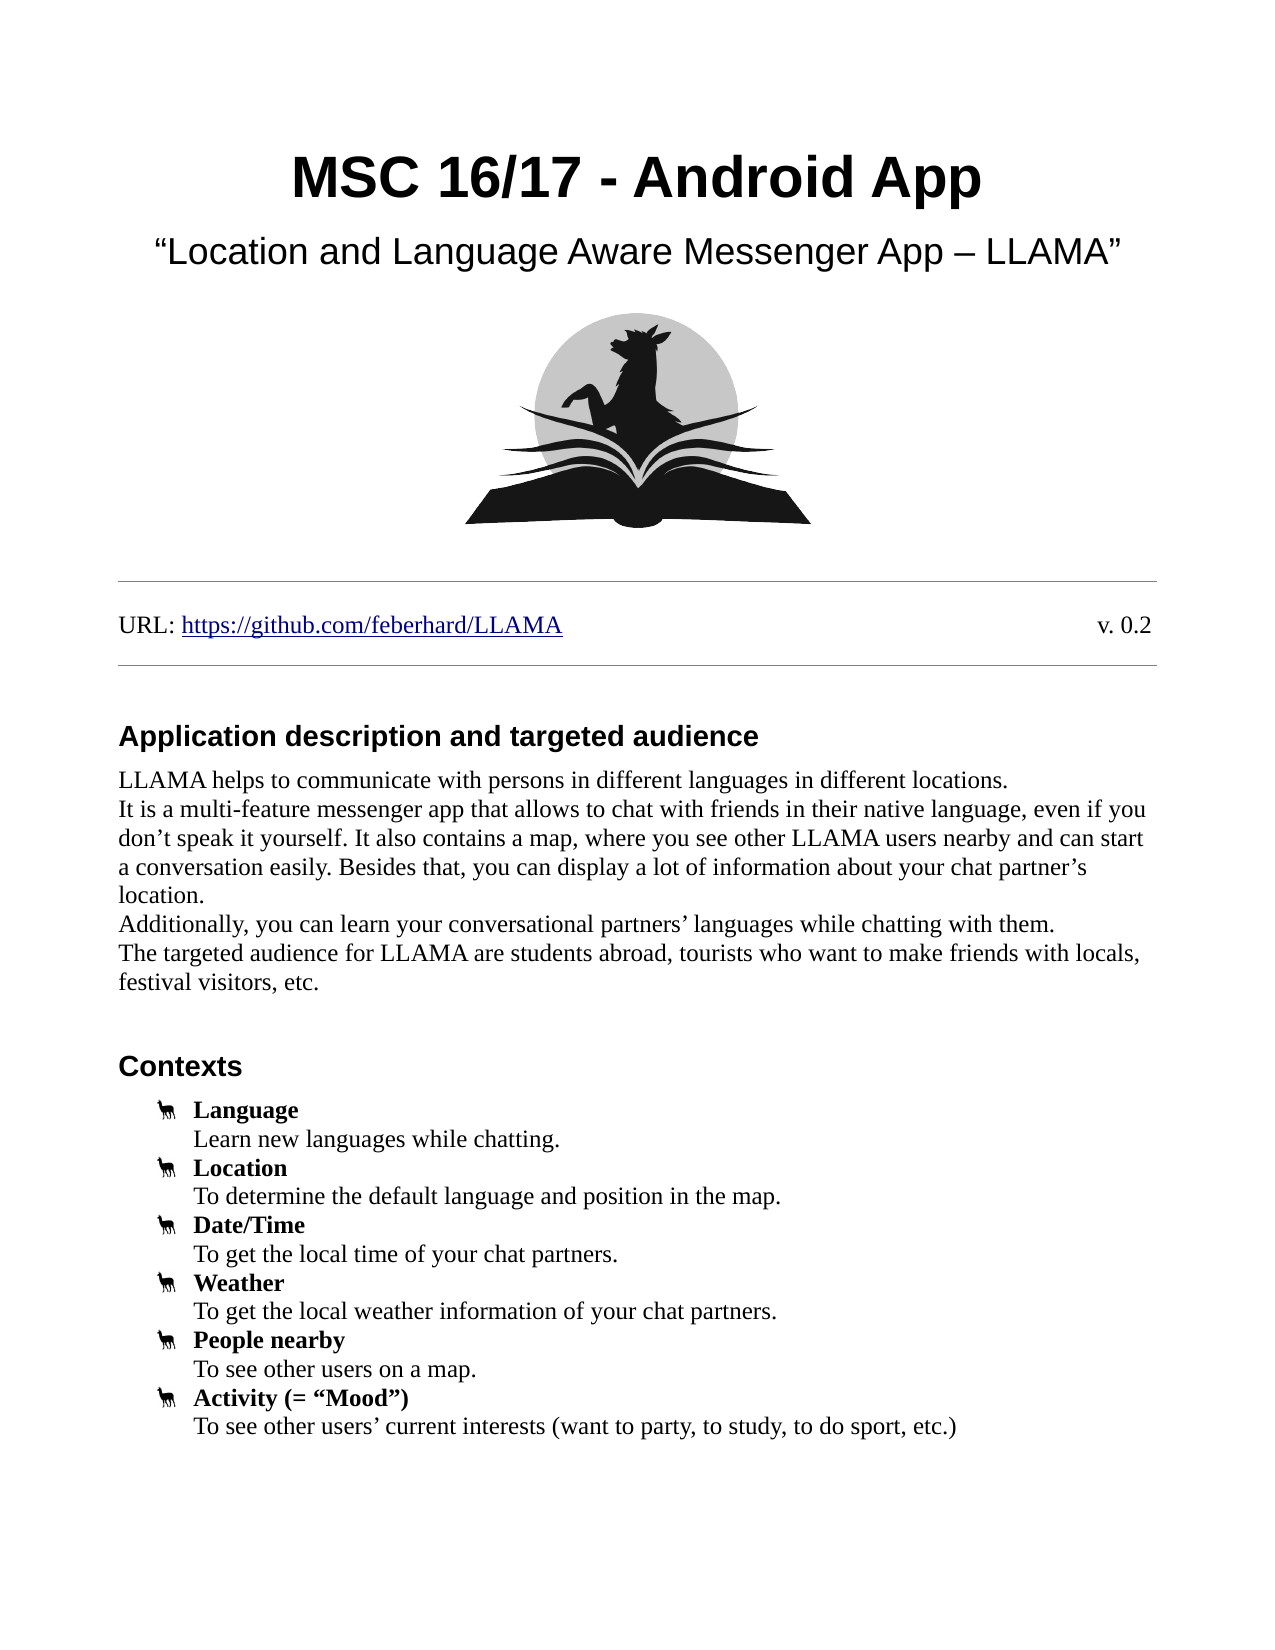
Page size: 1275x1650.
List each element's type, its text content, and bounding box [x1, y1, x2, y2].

picture [156, 1156, 176, 1178]
picture [456, 292, 819, 549]
picture [156, 1329, 176, 1350]
text The targeted audience for LLAMA are students abroad, tourists who want to make friends with locals, festival visitors, etc. [118, 938, 1157, 995]
list Weather To get the local weather information of your chat partners. [156, 1268, 1157, 1325]
title MSC 16/17 - Android App [118, 143, 1157, 210]
picture [156, 1271, 176, 1293]
list Language Learn new languages while chatting. [156, 1095, 1157, 1153]
text URL: https://github.com/feberhard/LLAMA v. 0.2 [118, 611, 1157, 639]
picture [156, 1386, 176, 1408]
subtitle “Location and Language Aware Messenger App – LLAMA” [118, 229, 1157, 272]
list Activity (= “Mood”) To see other users’ current interests (want to party, to study, to do sport, etc.) [156, 1383, 1157, 1440]
text Additionally, you can learn your conversational partners’ languages while chatting with them. [118, 909, 1157, 938]
list People nearby To see other users on a map. [156, 1325, 1157, 1383]
subtitle Application description and targeted audience [118, 719, 1157, 753]
subtitle Contexts [118, 1049, 1157, 1083]
list Location To determine the default language and position in the map. [156, 1153, 1157, 1210]
text LLAMA helps to communicate with persons in different languages in different locations. [118, 765, 1157, 794]
text It is a multi-feature messenger app that allows to chat with friends in their native language, even if you don’t speak it yourself. It also contains a map, where you see other LLAMA users nearby and can start a conversation easily. Besides that, you can display a lot of information about your chat partner’s location. [118, 794, 1157, 909]
picture [156, 1099, 176, 1120]
picture [156, 1214, 176, 1235]
list Date/Time To get the local time of your chat partners. [156, 1210, 1157, 1268]
